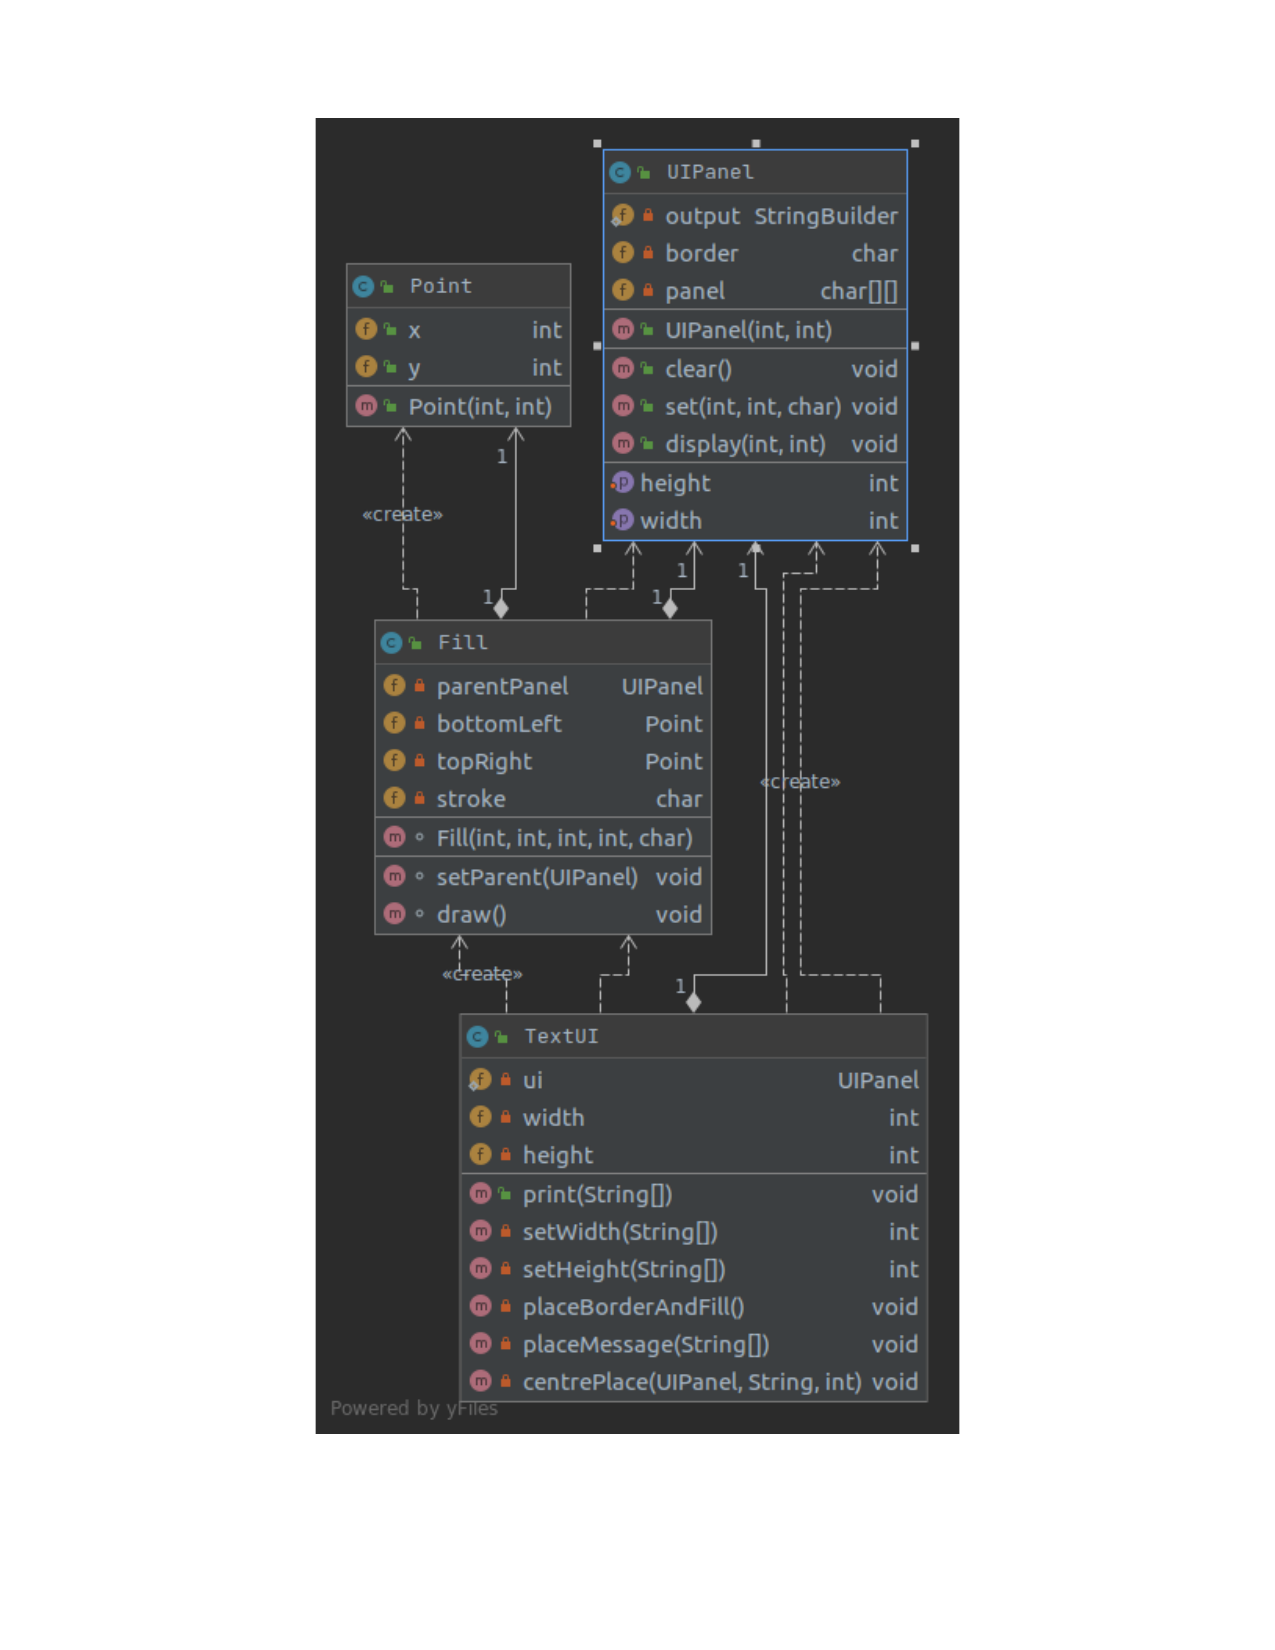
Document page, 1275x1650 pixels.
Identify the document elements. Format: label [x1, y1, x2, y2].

picture [315, 118, 960, 1434]
